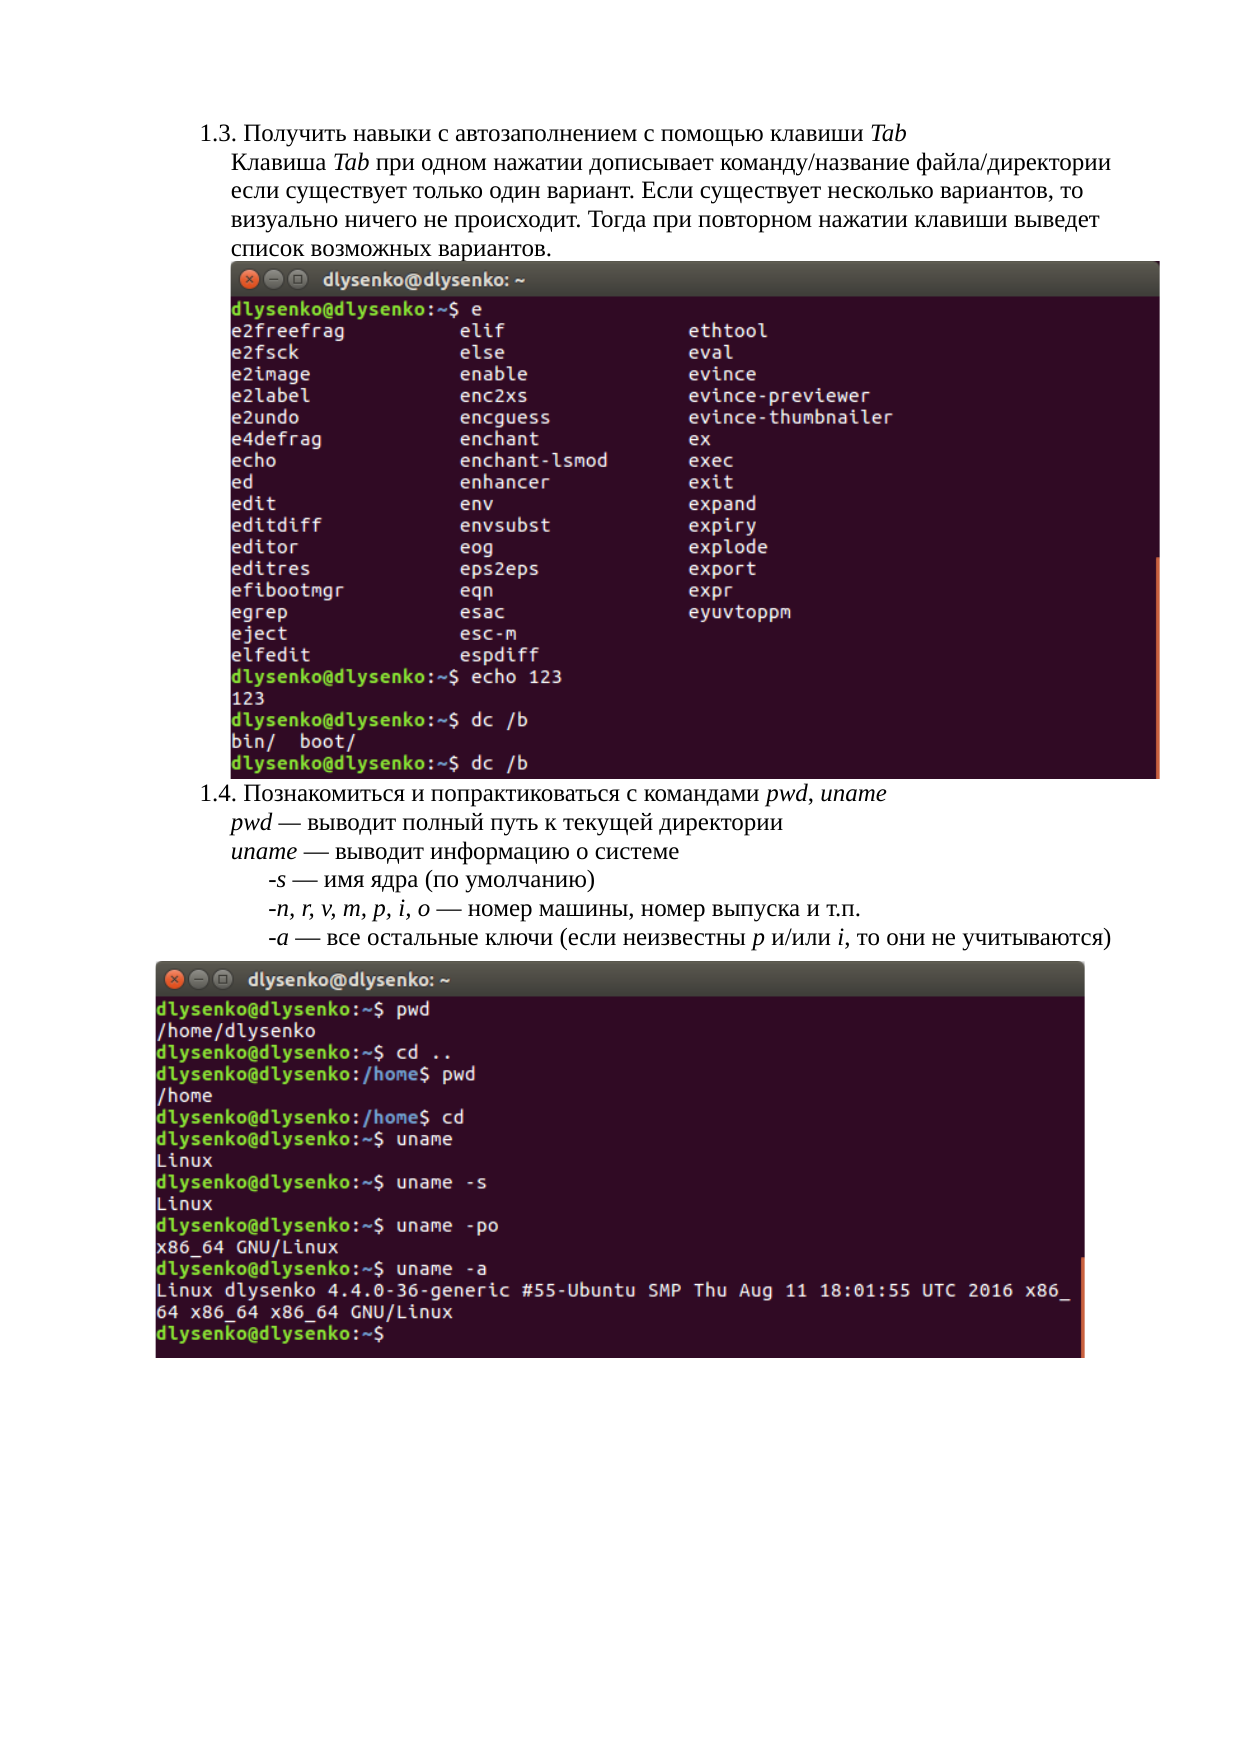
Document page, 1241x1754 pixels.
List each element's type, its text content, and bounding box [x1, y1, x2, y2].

list Познакомиться и попрактиковаться с командами pwd, uname [193, 778, 1122, 807]
list uname — выводит информацию о системе [193, 836, 1122, 864]
list -n, r, v, m, p, i, o — номер машины, номер выпуска и т.п. [231, 893, 1122, 922]
list -a — все остальные ключи (если неизвестны p и/или i, то они не учитываются) [231, 922, 1122, 951]
list pwd — выводит полный путь к текущей директории [193, 807, 1122, 836]
picture [155, 961, 1085, 1358]
list -s — имя ядра (по умолчанию) [231, 864, 1122, 893]
picture [230, 261, 1160, 779]
list Клавиша Tab при одном нажатии дописывает команду/название файла/директории если существует только один вариант. Если существует несколько вариантов, то визуально ничего не происходит. Тогда при повторном нажатии клавиши выведет список возможных вариантов. [193, 147, 1122, 262]
list Получить навыки с автозаполнением с помощью клавиши Tab [193, 118, 1122, 147]
